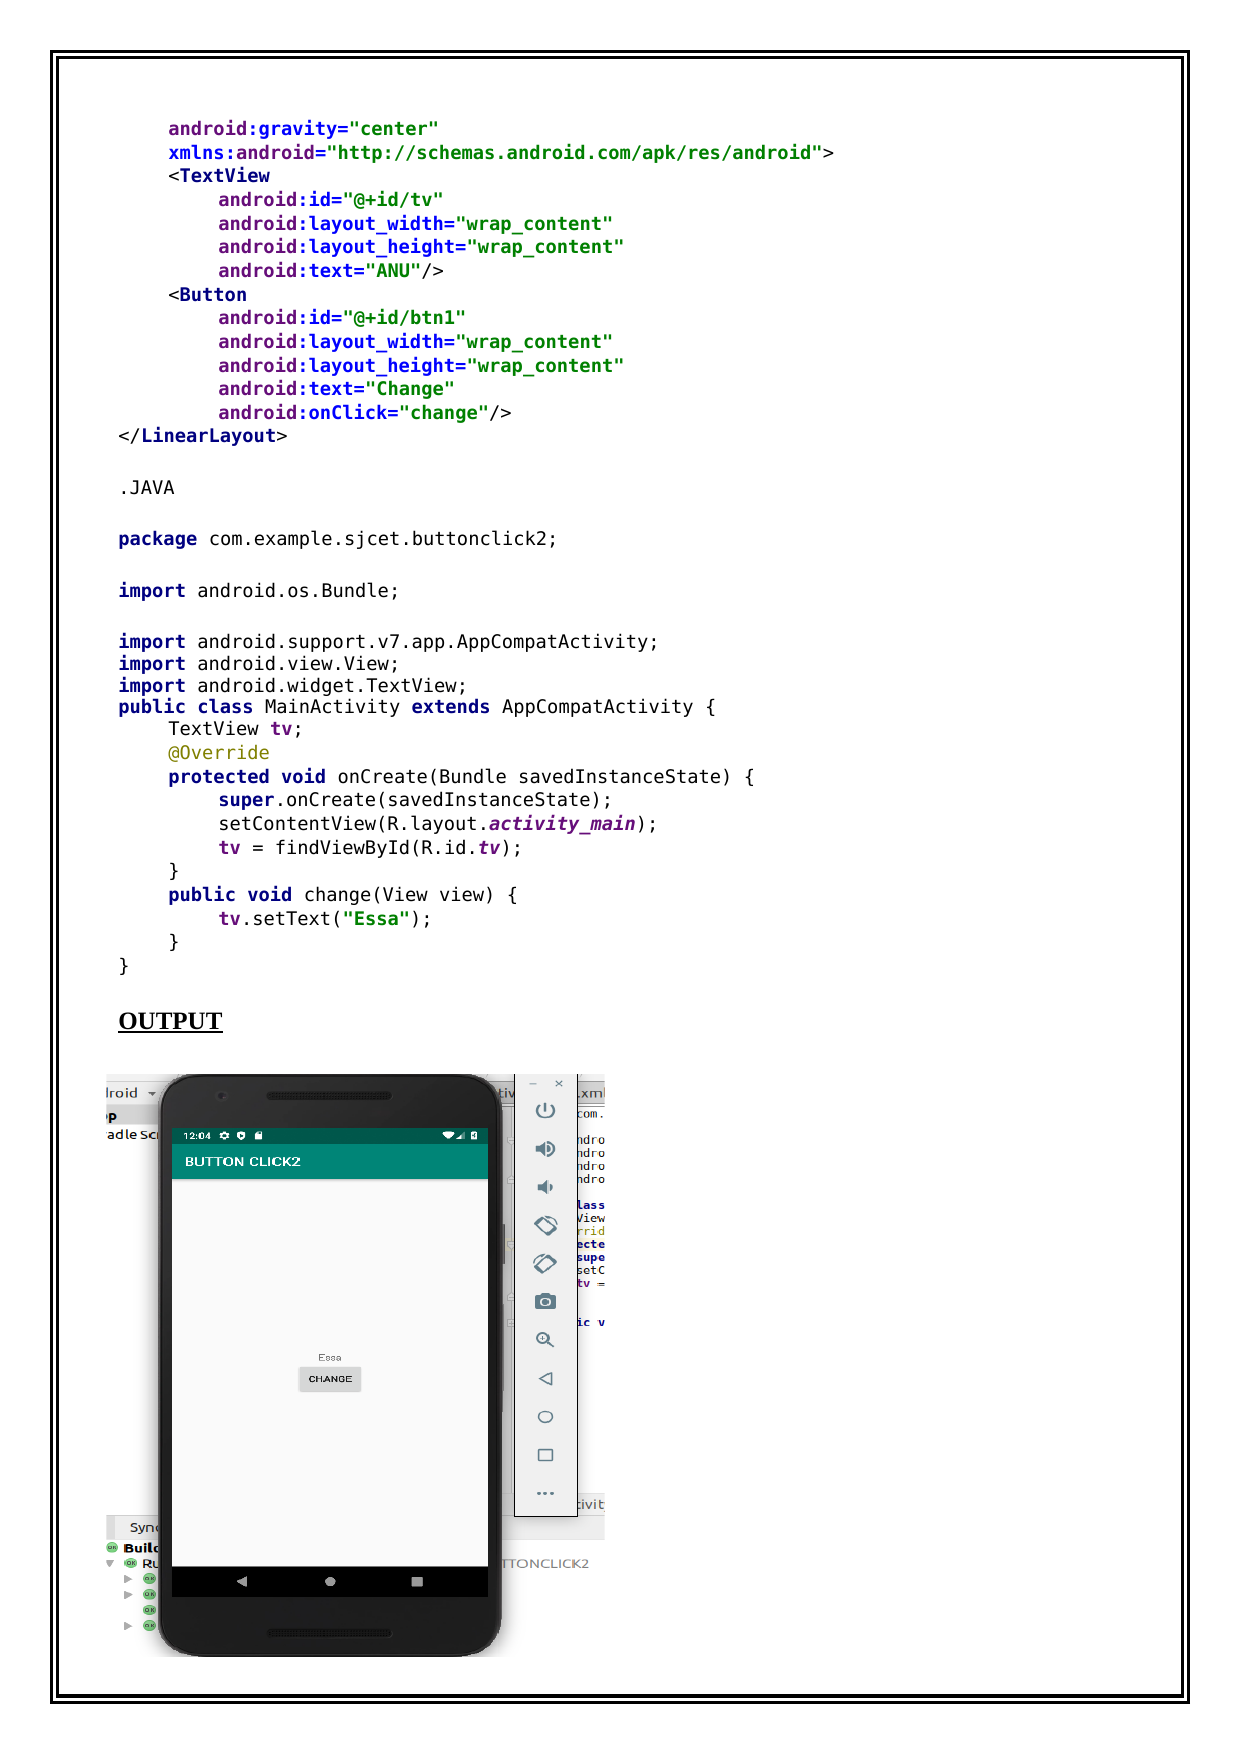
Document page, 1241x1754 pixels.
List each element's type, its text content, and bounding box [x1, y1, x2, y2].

text } [118, 931, 1122, 955]
text } [118, 860, 1122, 884]
text android:layout_width="wrap_content" [118, 213, 1122, 236]
text android:layout_width="wrap_content" [118, 331, 1122, 354]
text public void change(View view) { [118, 884, 1122, 908]
text import android.view.View; [118, 653, 1122, 675]
text tv = findViewById(R.id.tv); [118, 837, 1122, 860]
text setContentView(R.layout.activity_main); [118, 813, 1122, 837]
text public class MainActivity extends AppCompatActivity { [118, 697, 1122, 718]
picture [106, 1074, 170, 1657]
text super.onCreate(savedInstanceState); [118, 789, 1122, 813]
text android:layout_height="wrap_content" [118, 354, 1122, 378]
text android:text="Change" [118, 378, 1122, 402]
text <TextView [118, 165, 1122, 189]
text } [118, 955, 1122, 977]
text <Button [118, 284, 1122, 307]
text TextView tv; [118, 718, 1122, 742]
text OUTPUT [118, 1006, 1122, 1035]
text import android.support.v7.app.AppCompatActivity; [118, 631, 1122, 653]
text tv.setText("Essa"); [118, 908, 1122, 931]
text protected void onCreate(Bundle savedInstanceState) { [118, 766, 1122, 789]
text android:layout_height="wrap_content" [118, 236, 1122, 260]
text android:text="ANU"/> [118, 260, 1122, 284]
text </LinearLayout> [118, 426, 1122, 447]
text package com.example.sjcet.buttonclick2; [118, 528, 1122, 550]
text import android.os.Bundle; [118, 579, 1122, 601]
text android:gravity="center" [118, 118, 1122, 142]
text android:onClick="change"/> [118, 402, 1122, 426]
text xmlns:android="http://schemas.android.com/apk/res/android"> [118, 142, 1122, 165]
text android:id="@+id/btn1" [118, 307, 1122, 331]
text android:id="@+id/tv" [118, 189, 1122, 213]
text import android.widget.TextView; [118, 675, 1122, 697]
text @Override [118, 742, 1122, 766]
text .JAVA [118, 477, 1122, 499]
